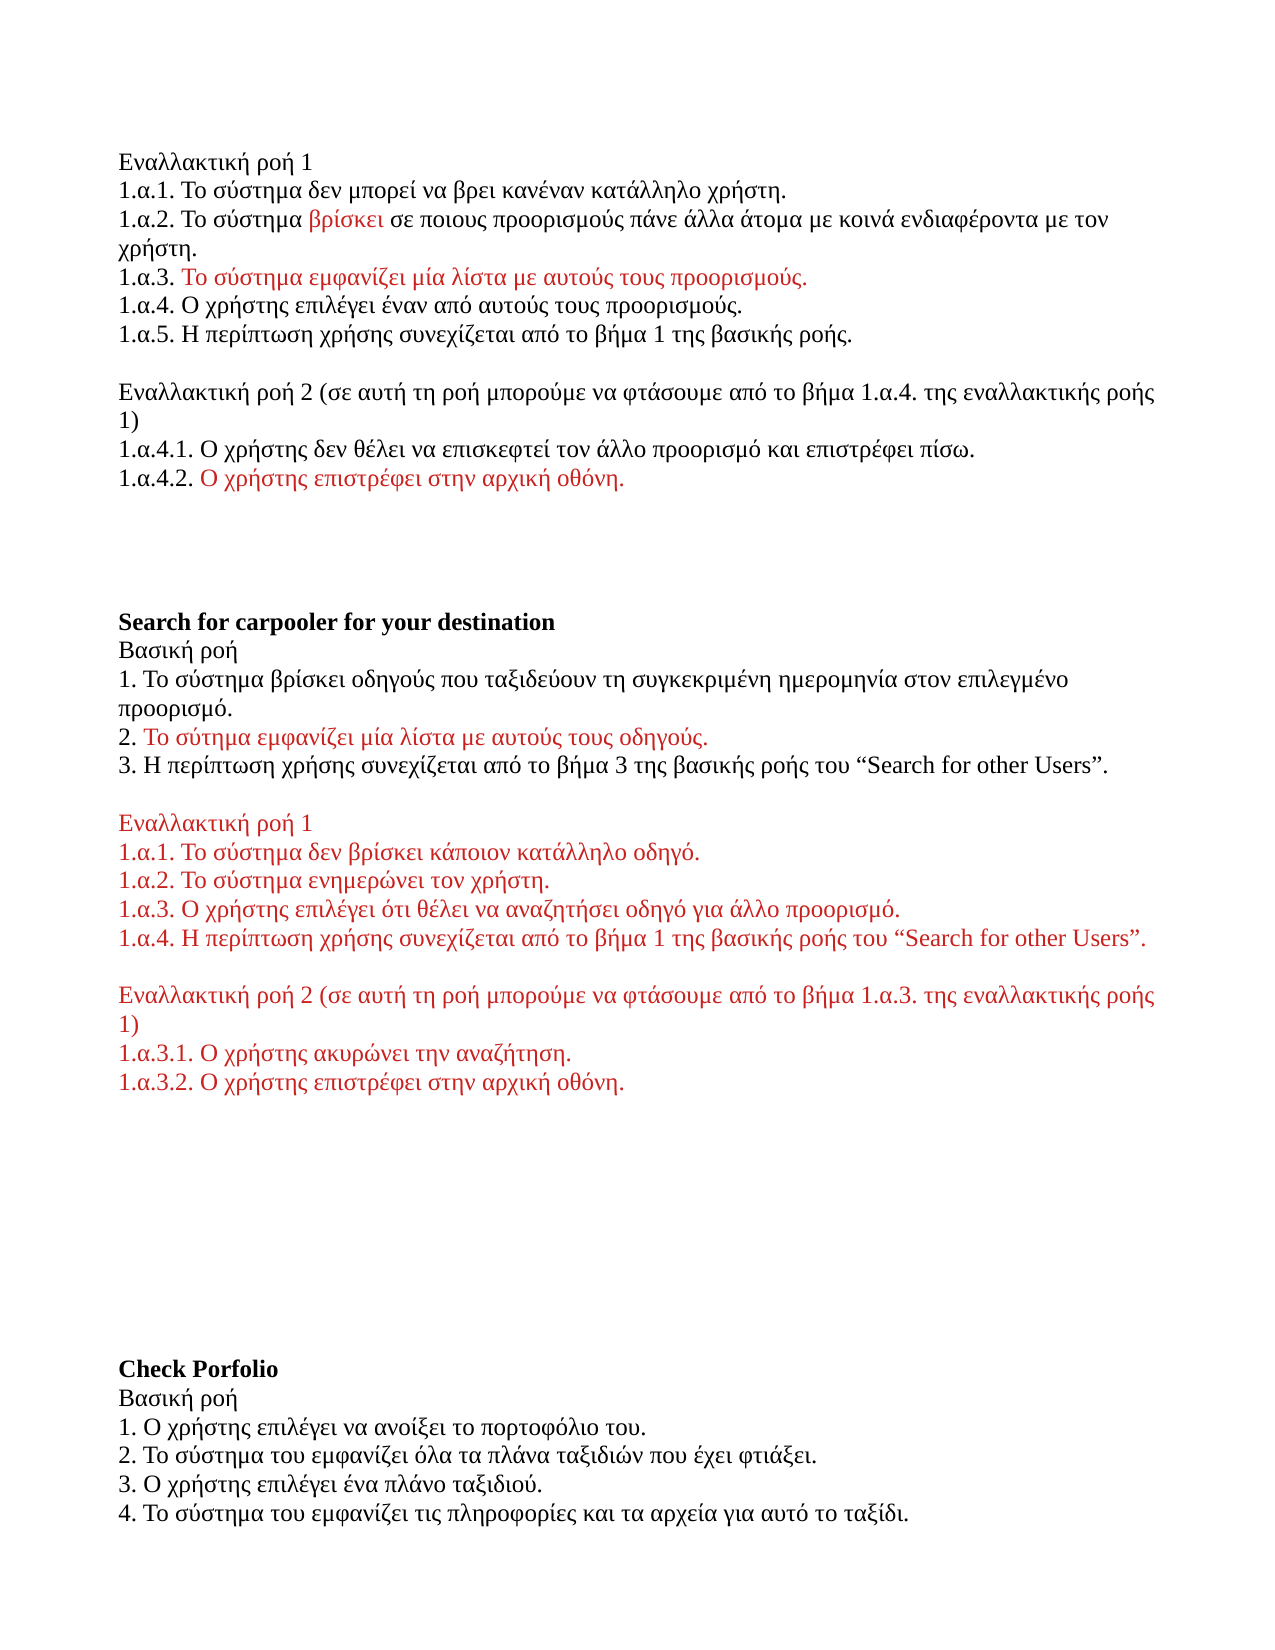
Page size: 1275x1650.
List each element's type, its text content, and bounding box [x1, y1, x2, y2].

text 4. Το σύστημα του εμφανίζει τις πληροφορίες και τα αρχεία για αυτό το ταξίδι. [118, 1498, 1157, 1527]
text Βασική ροή [118, 1383, 1157, 1412]
text 1.α.1. Το σύστημα δεν βρίσκει κάποιον κατάλληλο οδηγό. [118, 837, 1157, 866]
text Εναλλακτική ροή 2 (σε αυτή τη ροή μπορούμε να φτάσουμε από το βήμα 1.α.3. της εναλλακτικής ροής 1) [118, 981, 1157, 1038]
text 3. Η περίπτωση χρήσης συνεχίζεται από το βήμα 3 της βασικής ροής του “Search for other Users”. [118, 751, 1157, 779]
text 1. Το σύστημα βρίσκει οδηγούς που ταξιδεύουν τη συγκεκριμένη ημερομηνία στον επιλεγμένο προορισμό. [118, 664, 1157, 722]
text 1.α.4. Ο χρήστης επιλέγει έναν από αυτούς τους προορισμούς. [118, 291, 1157, 319]
text Εναλλακτική ροή 1 [118, 808, 1157, 837]
text Εναλλακτική ροή 1 [118, 147, 1157, 176]
text 1.α.3. Το σύστημα εμφανίζει μία λίστα με αυτούς τους προορισμούς. [118, 262, 1157, 291]
text Check Porfolio [118, 1354, 1157, 1383]
text 2. Το σύτημα εμφανίζει μία λίστα με αυτούς τους οδηγούς. [118, 722, 1157, 751]
text Βασική ροή [118, 636, 1157, 664]
text 1.α.5. Η περίπτωση χρήσης συνεχίζεται από το βήμα 1 της βασικής ροής. [118, 319, 1157, 348]
text 1.α.4. Η περίπτωση χρήσης συνεχίζεται από το βήμα 1 της βασικής ροής του “Search for other Users”. [118, 923, 1157, 952]
text 1. Ο χρήστης επιλέγει να ανοίξει το πορτοφόλιο του. [118, 1412, 1157, 1441]
text 1.α.3. Ο χρήστης επιλέγει ότι θέλει να αναζητήσει οδηγό για άλλο προορισμό. [118, 894, 1157, 923]
text 2. Το σύστημα του εμφανίζει όλα τα πλάνα ταξιδιών που έχει φτιάξει. [118, 1441, 1157, 1469]
text 1.α.3.1. Ο χρήστης ακυρώνει την αναζήτηση. [118, 1038, 1157, 1067]
text 1.α.4.2. Ο χρήστης επιστρέφει στην αρχική οθόνη. [118, 463, 1157, 492]
text Search for carpooler for your destination [118, 607, 1157, 636]
text 1.α.1. Το σύστημα δεν μπορεί να βρει κανέναν κατάλληλο χρήστη. [118, 176, 1157, 204]
text 1.α.4.1. Ο χρήστης δεν θέλει να επισκεφτεί τον άλλο προορισμό και επιστρέφει πίσω. [118, 434, 1157, 463]
text Εναλλακτική ροή 2 (σε αυτή τη ροή μπορούμε να φτάσουμε από το βήμα 1.α.4. της εναλλακτικής ροής 1) [118, 377, 1157, 434]
text 1.α.2. Το σύστημα ενημερώνει τον χρήστη. [118, 866, 1157, 894]
text 1.α.2. Το σύστημα βρίσκει σε ποιους προορισμούς πάνε άλλα άτομα με κοινά ενδιαφέροντα με τον χρήστη. [118, 204, 1157, 262]
text 1.α.3.2. Ο χρήστης επιστρέφει στην αρχική οθόνη. [118, 1067, 1157, 1096]
text 3. Ο χρήστης επιλέγει ένα πλάνο ταξιδιού. [118, 1469, 1157, 1498]
